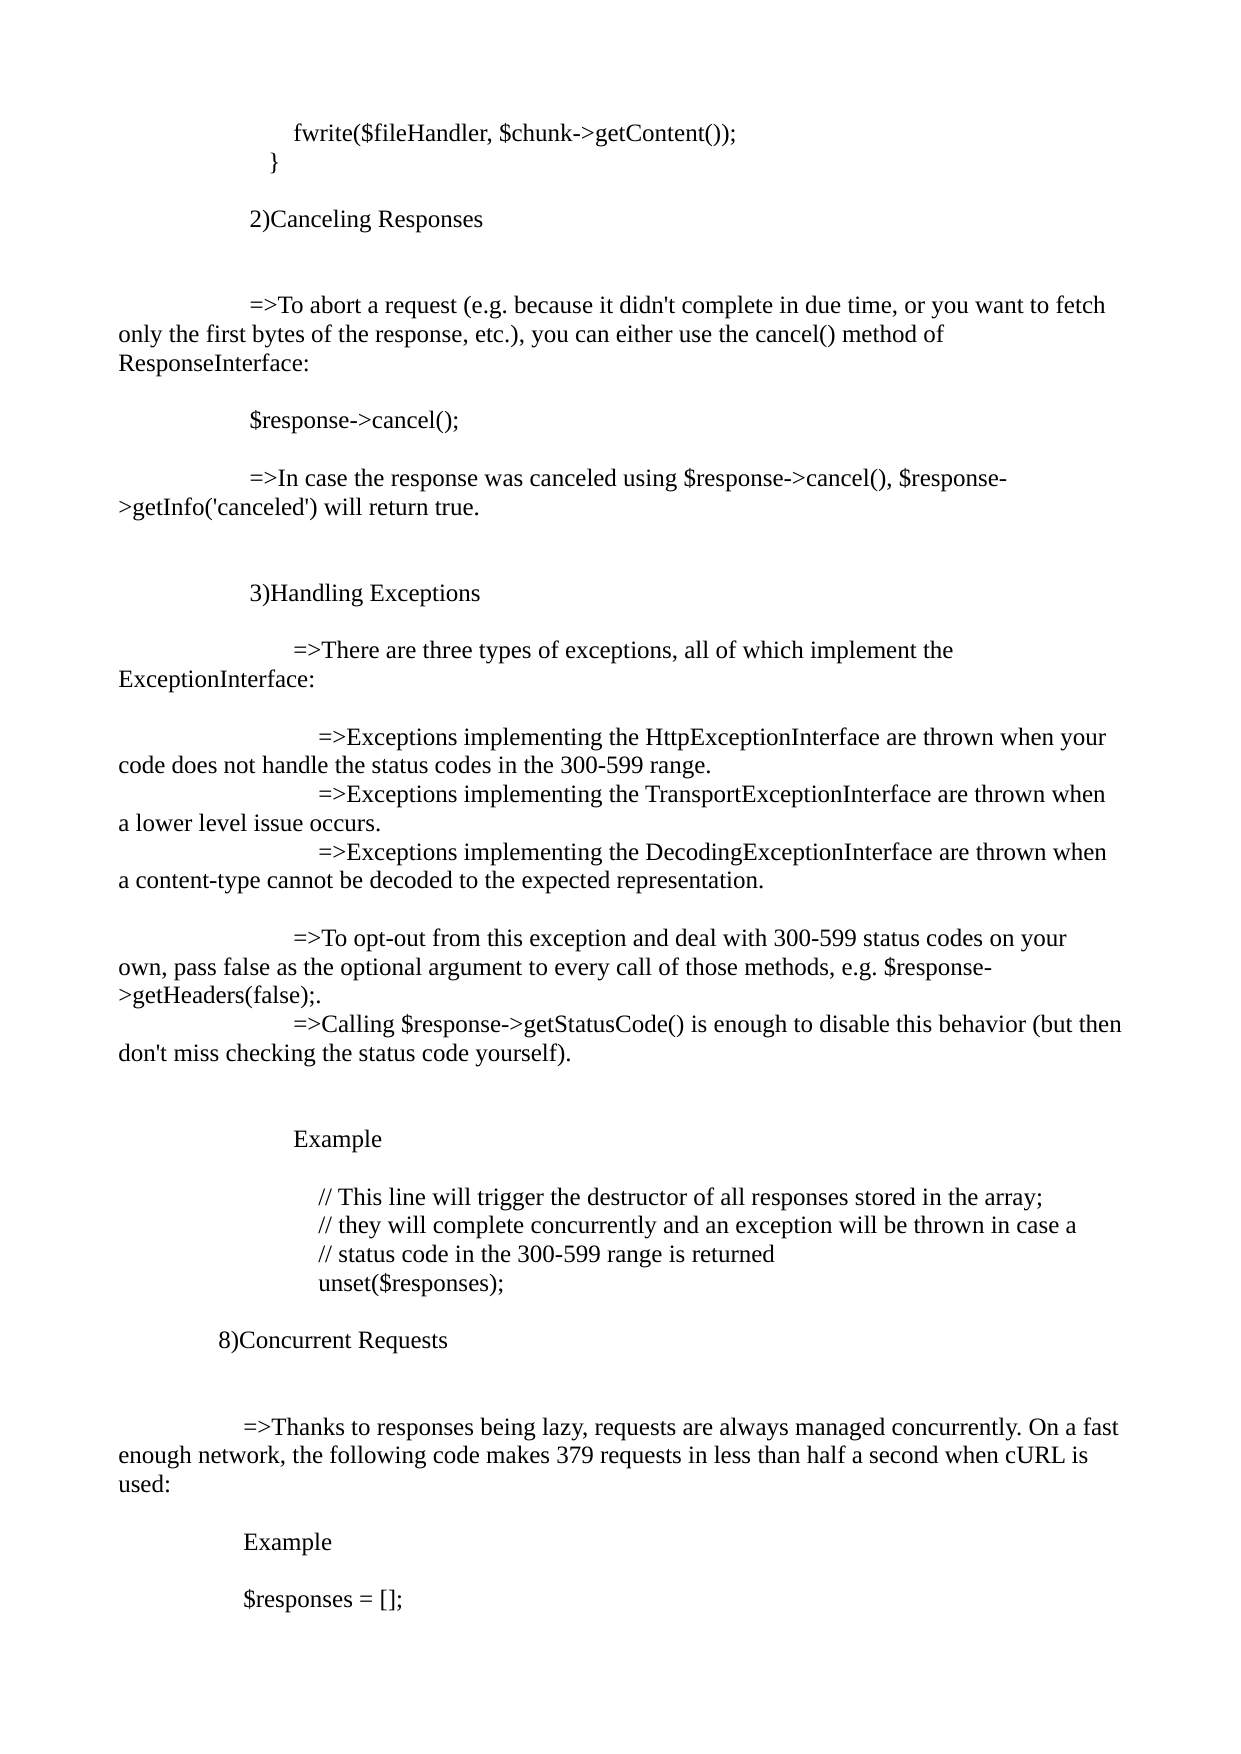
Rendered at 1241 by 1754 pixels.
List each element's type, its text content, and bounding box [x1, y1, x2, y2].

text =>In case the response was canceled using $response->cancel(), $response->getInfo('canceled') will return true. [118, 463, 1122, 521]
text 8)Concurrent Requests [118, 1326, 1122, 1354]
text 2)Canceling Responses [118, 204, 1122, 233]
text $response->cancel(); [118, 406, 1122, 434]
text // This line will trigger the destructor of all responses stored in the array; [118, 1182, 1122, 1211]
text Example [118, 1527, 1122, 1556]
text fwrite($fileHandler, $chunk->getContent()); [118, 118, 1122, 147]
text =>Exceptions implementing the HttpExceptionInterface are thrown when your code does not handle the status codes in the 300-599 range. [118, 722, 1122, 779]
text =>Exceptions implementing the DecodingExceptionInterface are thrown when a content-type cannot be decoded to the expected representation. [118, 837, 1122, 894]
text 3)Handling Exceptions [118, 578, 1122, 607]
text =>Exceptions implementing the TransportExceptionInterface are thrown when a lower level issue occurs. [118, 779, 1122, 837]
text =>To opt-out from this exception and deal with 300-599 status codes on your own, pass false as the optional argument to every call of those methods, e.g. $response->getHeaders(false);. [118, 923, 1122, 1009]
text $responses = []; [118, 1584, 1122, 1613]
text Example [118, 1124, 1122, 1153]
text =>To abort a request (e.g. because it didn't complete in due time, or you want to fetch only the first bytes of the response, etc.), you can either use the cancel() method of ResponseInterface: [118, 291, 1122, 377]
text =>There are three types of exceptions, all of which implement the ExceptionInterface: [118, 636, 1122, 693]
text unset($responses); [118, 1268, 1122, 1297]
text =>Thanks to responses being lazy, requests are always managed concurrently. On a fast enough network, the following code makes 379 requests in less than half a second when cURL is used: [118, 1412, 1122, 1498]
text // status code in the 300-599 range is returned [118, 1239, 1122, 1268]
text =>Calling $response->getStatusCode() is enough to disable this behavior (but then don't miss checking the status code yourself). [118, 1009, 1122, 1067]
text // they will complete concurrently and an exception will be thrown in case a [118, 1211, 1122, 1239]
text } [118, 147, 1122, 176]
